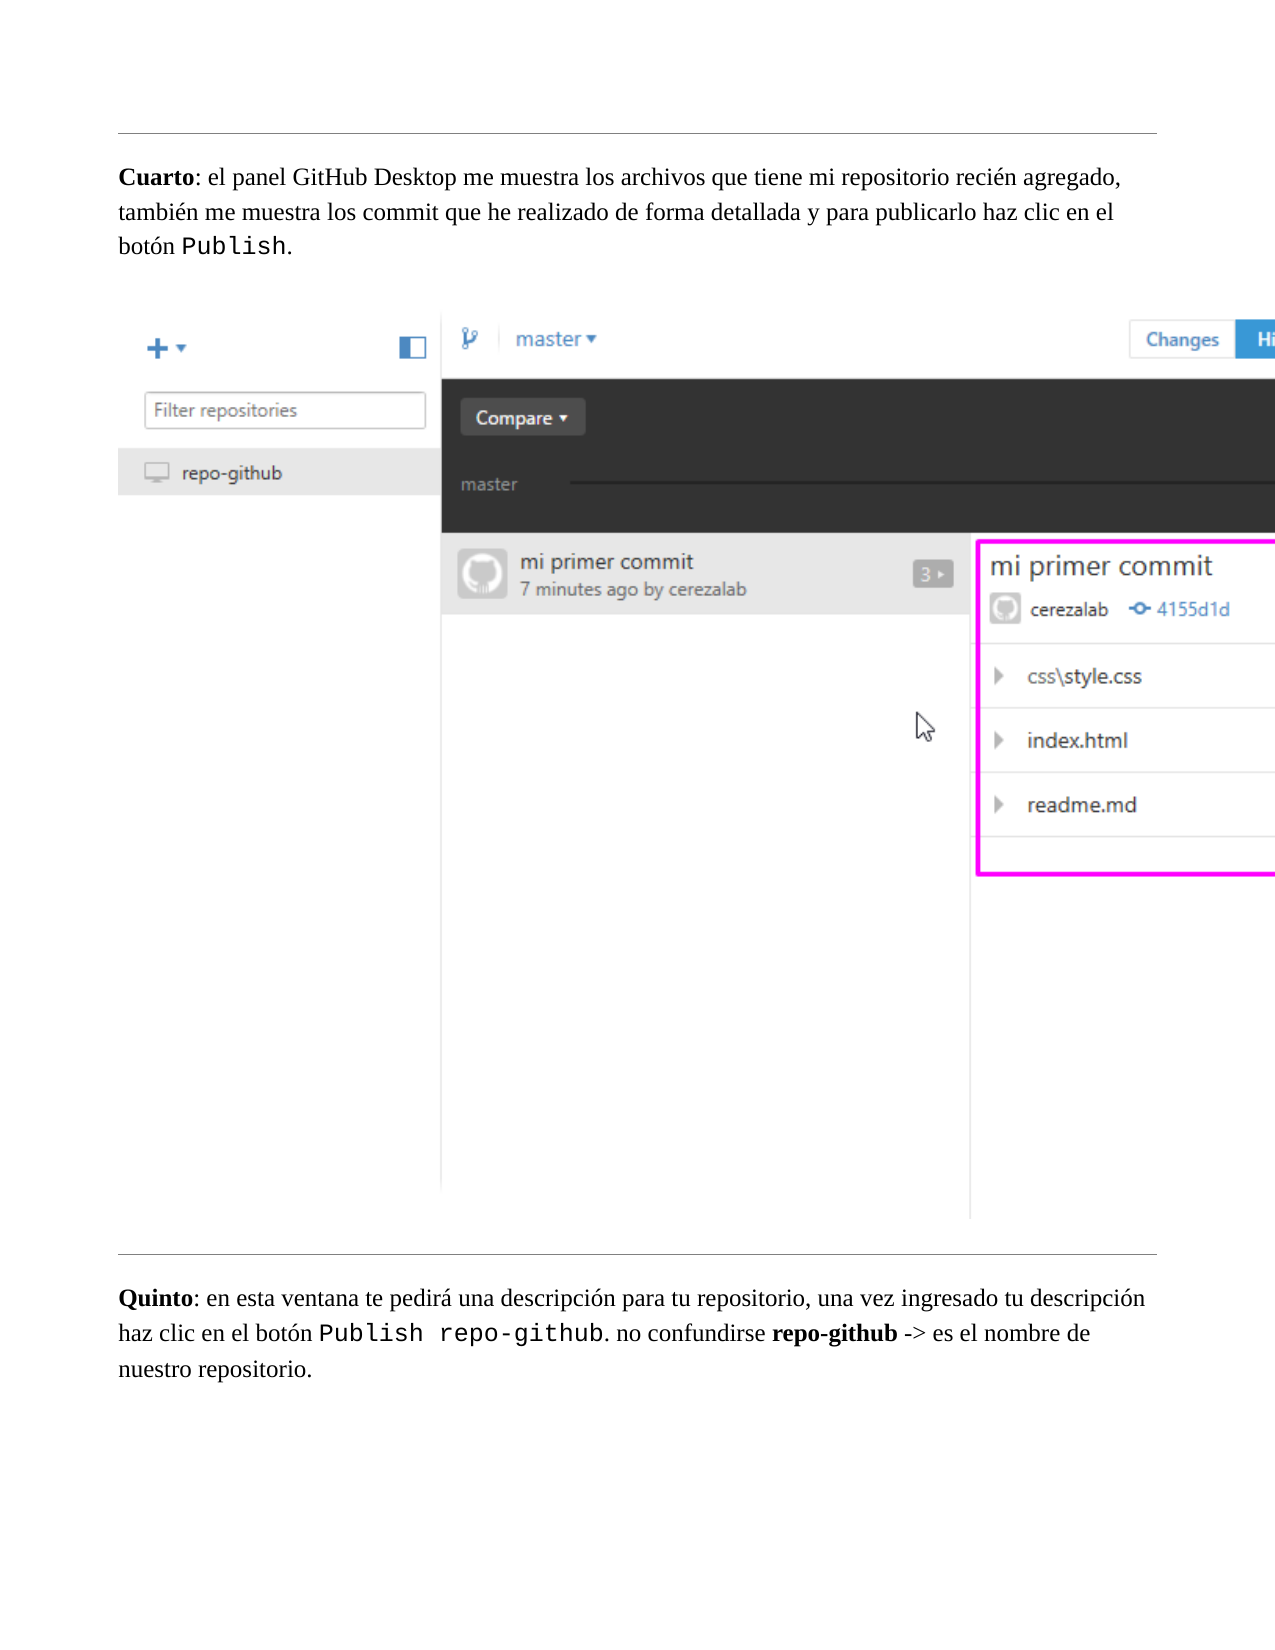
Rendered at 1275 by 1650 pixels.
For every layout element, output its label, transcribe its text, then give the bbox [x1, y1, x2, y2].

picture [118, 282, 1275, 1219]
text Cuarto: el panel GitHub Desktop me muestra los archivos que tiene mi repositorio recién agregado, también me muestra los commit que he realizado de forma detallada y para publicarlo haz clic en el botón Publish. [118, 162, 1157, 262]
text Quinto: en esta ventana te pedirá una descripción para tu repositorio, una vez ingresado tu descripción haz clic en el botón Publish repo-github. no confundirse repo-github -> es el nombre de nuestro repositorio. [118, 1283, 1157, 1383]
